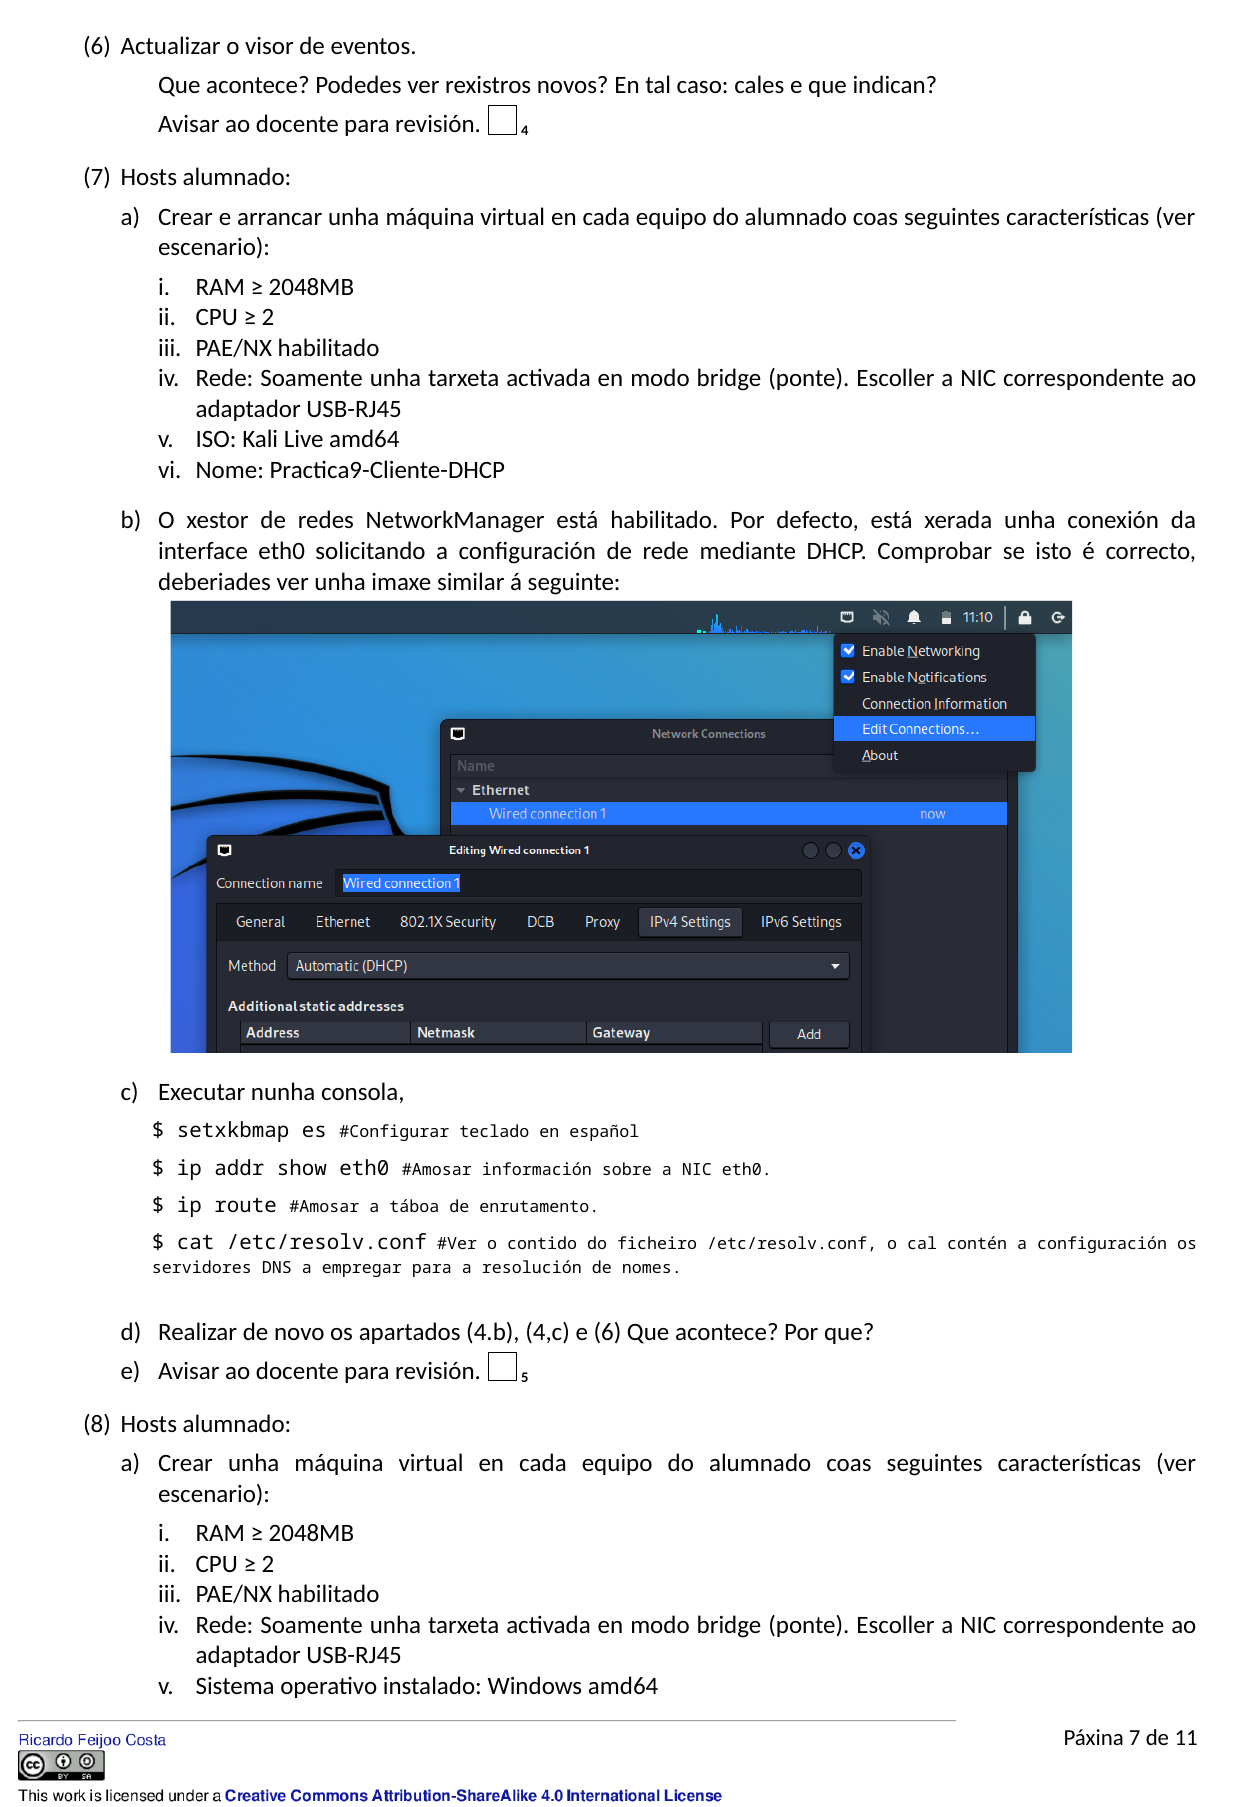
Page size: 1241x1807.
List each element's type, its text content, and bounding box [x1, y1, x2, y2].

list Realizar de novo os apartados (4.b), (4,c) e (6) Que acontece? Por que? [120, 1316, 1197, 1346]
list Nome: Practica9-Cliente-DHCP [158, 454, 1197, 484]
list Crear e arrancar unha máquina virtual en cada equipo do alumnado coas seguintes características (ver escenario): [120, 201, 1197, 262]
list PAE/NX habilitado [158, 332, 1197, 362]
list PAE/NX habilitado [158, 1578, 1197, 1609]
list O xestor de redes NetworkManager está habilitado. Por defecto, está xerada unha conexión da interface eth0 solicitando a configuración de rede mediante DHCP. Comprobar se isto é correcto, deberiades ver unha imaxe similar á seguinte: [120, 504, 1197, 596]
list CPU ≥ 2 [158, 301, 1197, 332]
list $ cat /etc/resolv.conf #Ver o contido do ficheiro /etc/resolv.conf, o cal contén a configuración os servidores DNS a empregar para a resolución de nomes. [116, 1227, 1197, 1278]
list RAM ≥ 2048MB [158, 1517, 1197, 1548]
list Hosts alumnado: [83, 1408, 1197, 1439]
list Hosts alumnado: [83, 162, 1197, 192]
list Avisar ao docente para revisión. 4 [120, 108, 1197, 139]
picture [8, 1715, 957, 1806]
list Avisar ao docente para revisión. 5 [120, 1355, 1197, 1386]
picture [170, 600, 1073, 1053]
list $ ip route #Amosar a táboa de enrutamento. [116, 1190, 1197, 1218]
list Crear unha máquina virtual en cada equipo do alumnado coas seguintes características (ver escenario): [120, 1448, 1197, 1509]
list Actualizar o visor de eventos. [83, 30, 1197, 60]
list ISO: Kali Live amd64 [158, 423, 1197, 454]
list CPU ≥ 2 [158, 1548, 1197, 1578]
list $ setxkbmap es #Configurar teclado en español [116, 1115, 1197, 1144]
list Rede: Soamente unha tarxeta activada en modo bridge (ponte). Escoller a NIC correspondente ao adaptador USB-RJ45 [158, 1609, 1197, 1670]
list Rede: Soamente unha tarxeta activada en modo bridge (ponte). Escoller a NIC correspondente ao adaptador USB-RJ45 [158, 362, 1197, 423]
list Que acontece? Podedes ver rexistros novos? En tal caso: cales e que indican? [120, 69, 1197, 100]
list $ ip addr show eth0 #Amosar información sobre a NIC eth0. [116, 1153, 1197, 1181]
list Executar nunha consola, [120, 1076, 1197, 1107]
list RAM ≥ 2048MB [158, 271, 1197, 301]
list Sistema operativo instalado: Windows amd64 [158, 1670, 1197, 1701]
